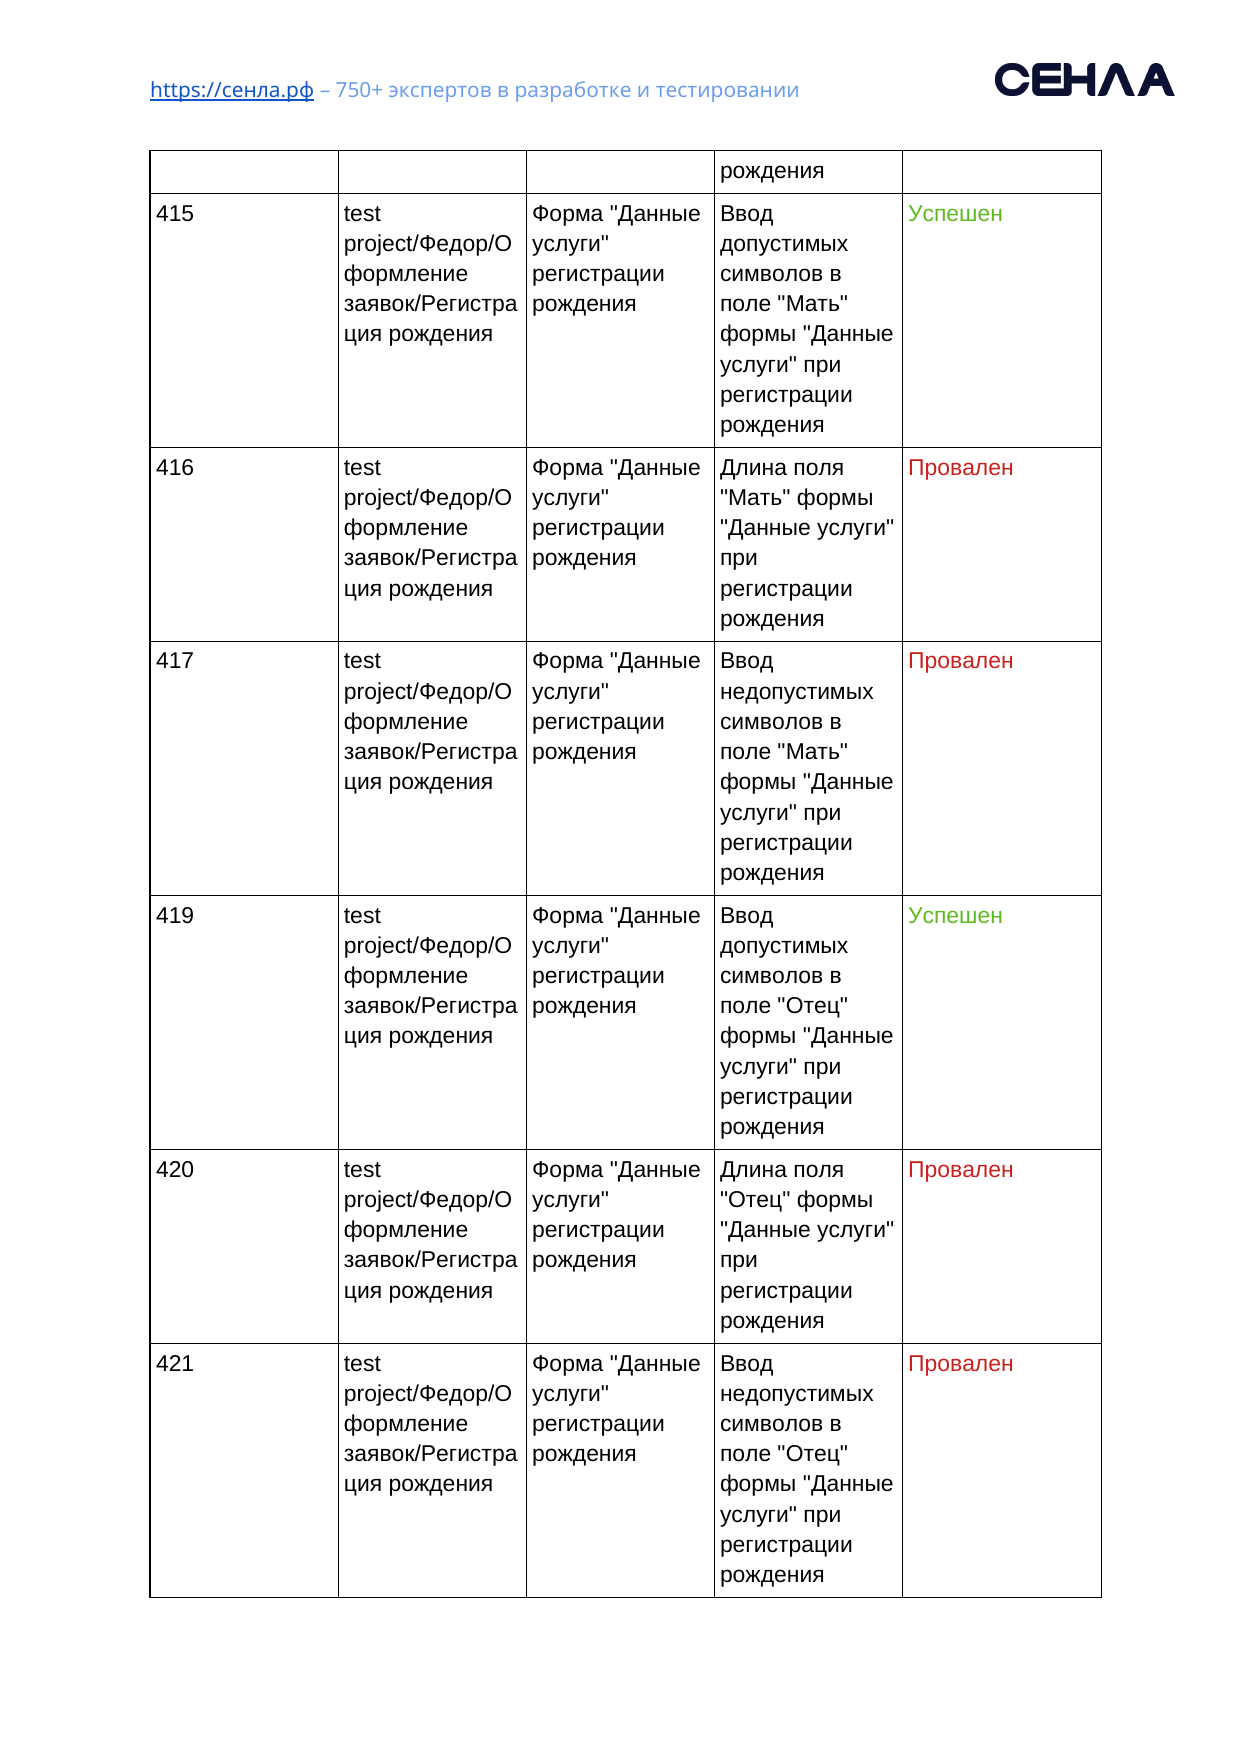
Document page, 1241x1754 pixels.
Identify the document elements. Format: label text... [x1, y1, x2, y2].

table_cell [527, 151, 714, 193]
table_cell 420 [151, 1150, 338, 1343]
table_cell 416 [151, 448, 338, 641]
table_cell test project/Федор/Оформление заявок/Регистрация рождения [339, 896, 526, 1149]
table_cell [151, 151, 338, 193]
table_cell 421 [151, 1344, 338, 1597]
table_cell test project/Федор/Оформление заявок/Регистрация рождения [339, 642, 526, 895]
table_cell Успешен [903, 194, 1101, 447]
table_cell [339, 151, 526, 193]
table_cell Успешен [903, 896, 1101, 1149]
table_cell Провален [903, 448, 1101, 641]
table_cell Длина поля "Мать" формы "Данные услуги" при регистрации рождения [715, 448, 902, 641]
table_cell Форма "Данные услуги" регистрации рождения [527, 1150, 714, 1343]
table_cell 417 [151, 642, 338, 895]
table_cell test project/Федор/Оформление заявок/Регистрация рождения [339, 448, 526, 641]
table_cell Форма "Данные услуги" регистрации рождения [527, 194, 714, 447]
table_cell 415 [151, 194, 338, 447]
table_cell test project/Федор/Оформление заявок/Регистрация рождения [339, 1344, 526, 1597]
table_cell Провален [903, 1344, 1101, 1597]
table_cell Ввод недопустимых символов в поле "Мать" формы "Данные услуги" при регистрации рождения [715, 642, 902, 895]
table_cell Форма "Данные услуги" регистрации рождения [527, 896, 714, 1149]
table_cell Ввод допустимых символов в поле "Отец" формы "Данные услуги" при регистрации рождения [715, 896, 902, 1149]
table_cell Длина поля "Отец" формы "Данные услуги" при регистрации рождения [715, 1150, 902, 1343]
table_cell test project/Федор/Оформление заявок/Регистрация рождения [339, 194, 526, 447]
table_cell test project/Федор/Оформление заявок/Регистрация рождения [339, 1150, 526, 1343]
table_cell Ввод допустимых символов в поле "Мать" формы "Данные услуги" при регистрации рождения [715, 194, 902, 447]
table_cell Провален [903, 1150, 1101, 1343]
table_cell [903, 151, 1101, 193]
picture [1027, 66, 1159, 94]
table_cell Форма "Данные услуги" регистрации рождения [527, 642, 714, 895]
table_cell Провален [903, 642, 1101, 895]
table_cell 419 [151, 896, 338, 1149]
table_cell Ввод недопустимых символов в поле "Отец" формы "Данные услуги" при регистрации рождения [715, 1344, 902, 1597]
table_cell Форма "Данные услуги" регистрации рождения [527, 448, 714, 641]
table_cell рождения [715, 151, 902, 193]
table_cell Форма "Данные услуги" регистрации рождения [527, 1344, 714, 1597]
